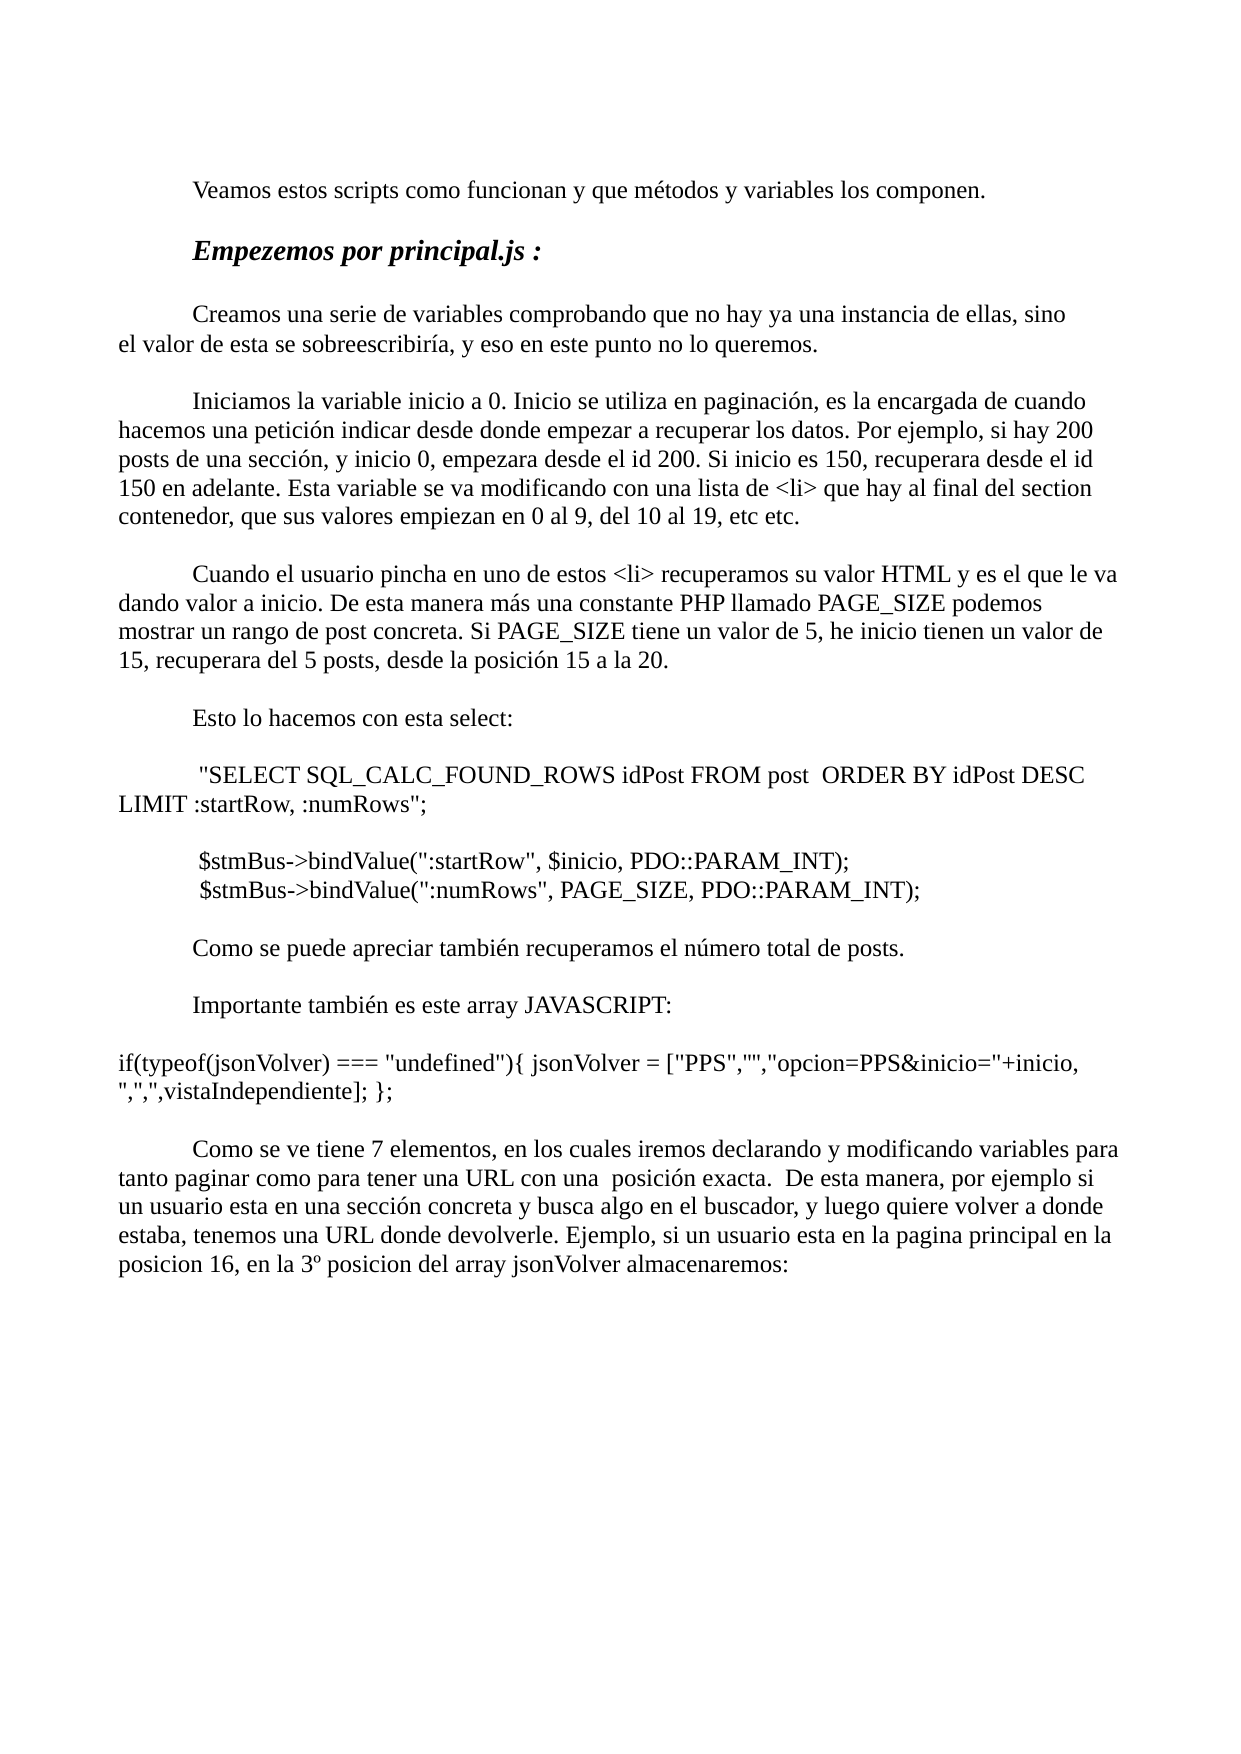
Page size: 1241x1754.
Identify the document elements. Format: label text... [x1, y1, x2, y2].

text Veamos estos scripts como funcionan y que métodos y variables los componen. [118, 176, 1122, 204]
text Esto lo hacemos con esta select: [118, 703, 1122, 731]
text Cuando el usuario pincha en uno de estos <li> recuperamos su valor HTML y es el que le va dando valor a inicio. De esta manera más una constante PHP llamado PAGE_SIZE podemos mostrar un rango de post concreta. Si PAGE_SIZE tiene un valor de 5, he inicio tienen un valor de 15, recuperara del 5 posts, desde la posición 15 a la 20. [118, 559, 1122, 674]
text $stmBus->bindValue(":startRow", $inicio, PDO::PARAM_INT); [118, 846, 1122, 875]
text if(typeof(jsonVolver) === "undefined"){ jsonVolver = ["PPS",'''',"opcion=PPS&inicio="+inicio, '','','',vistaIndependiente]; }; [118, 1048, 1122, 1105]
text Como se ve tiene 7 elementos, en los cuales iremos declarando y modificando variables para tanto paginar como para tener una URL con una posición exacta. De esta manera, por ejemplo si un usuario esta en una sección concreta y busca algo en el buscador, y luego quiere volver a donde estaba, tenemos una URL donde devolverle. Ejemplo, si un usuario esta en la pagina principal en la posicion 16, en la 3º posicion del array jsonVolver almacenaremos: [118, 1134, 1122, 1278]
text Iniciamos la variable inicio a 0. Inicio se utiliza en paginación, es la encargada de cuando hacemos una petición indicar desde donde empezar a recuperar los datos. Por ejemplo, si hay 200 posts de una sección, y inicio 0, empezara desde el id 200. Si inicio es 150, recuperara desde el id 150 en adelante. Esta variable se va modificando con una lista de <li> que hay al final del section contenedor, que sus valores empiezan en 0 al 9, del 10 al 19, etc etc. [118, 386, 1122, 530]
text $stmBus->bindValue(":numRows", PAGE_SIZE, PDO::PARAM_INT); [118, 875, 1122, 904]
text "SELECT SQL_CALC_FOUND_ROWS idPost FROM post ORDER BY idPost DESC LIMIT :startRow, :numRows"; [118, 760, 1122, 818]
text Importante también es este array JAVASCRIPT: [118, 990, 1122, 1019]
text el valor de esta se sobreescribiría, y eso en este punto no lo queremos. [118, 329, 1122, 358]
text Como se puede apreciar también recuperamos el número total de posts. [118, 933, 1122, 961]
text Creamos una serie de variables comprobando que no hay ya una instancia de ellas, sino [118, 295, 1122, 329]
text Empezemos por principal.js : [118, 233, 1122, 267]
